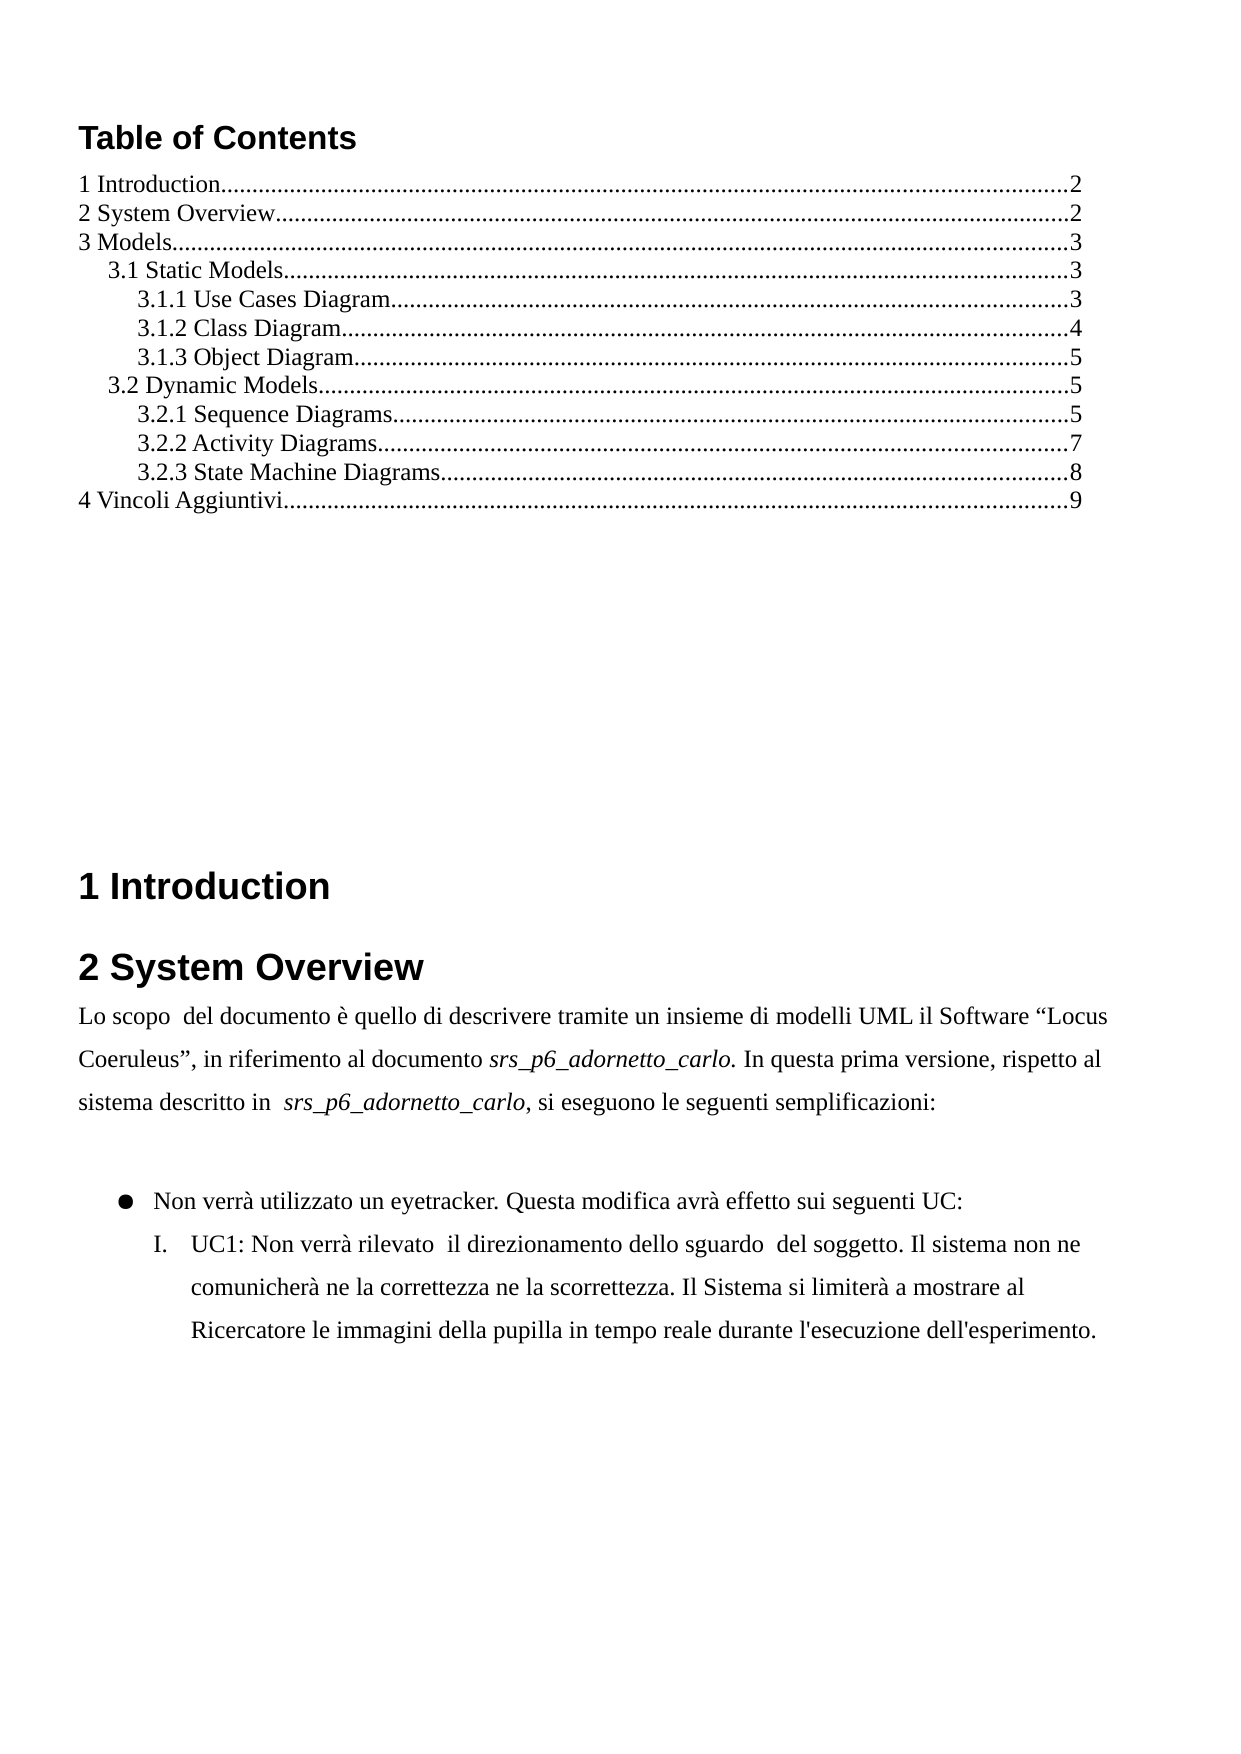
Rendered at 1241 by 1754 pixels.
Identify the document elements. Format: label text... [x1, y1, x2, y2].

subtitle 2 System Overview [78, 945, 1143, 988]
subtitle Table of Contents [78, 118, 1143, 157]
text 3.1.2 Class Diagram 4 [137, 313, 1143, 342]
text 3.1.1 Use Cases Diagram 3 [137, 284, 1143, 313]
text Lo scopo del documento è quello di descrivere tramite un insieme di modelli UML il Software “Locus Coeruleus”, in riferimento al documento srs_p6_adornetto_carlo. In questa prima versione, rispetto al sistema descritto in srs_p6_adornetto_carlo, si eseguono le seguenti semplificazioni: [78, 1001, 1143, 1116]
subtitle 1 Introduction [78, 864, 1143, 907]
text 1 Introduction 2 [78, 169, 1143, 198]
text 3.1 Static Models 3 [108, 255, 1143, 284]
text 4 Vincoli Aggiuntivi 9 [78, 485, 1143, 514]
text 3.2.3 State Machine Diagrams 8 [137, 457, 1143, 485]
text 3 Models 3 [78, 227, 1143, 255]
text 3.1.3 Object Diagram 5 [137, 342, 1143, 370]
list UC1: Non verrà rilevato il direzionamento dello sguardo del soggetto. Il sistema non ne comunicherà ne la correttezza ne la scorrettezza. Il Sistema si limiterà a mostrare al Ricercatore le immagini della pupilla in tempo reale durante l'esecuzione dell'esperimento. [153, 1229, 1143, 1344]
list Non verrà utilizzato un eyetracker. Questa modifica avrà effetto sui seguenti UC: [116, 1186, 1143, 1215]
text 3.2.1 Sequence Diagrams 5 [137, 399, 1143, 428]
text 3.2.2 Activity Diagrams 7 [137, 428, 1143, 457]
text 2 System Overview 2 [78, 198, 1143, 227]
text 3.2 Dynamic Models 5 [108, 370, 1143, 399]
